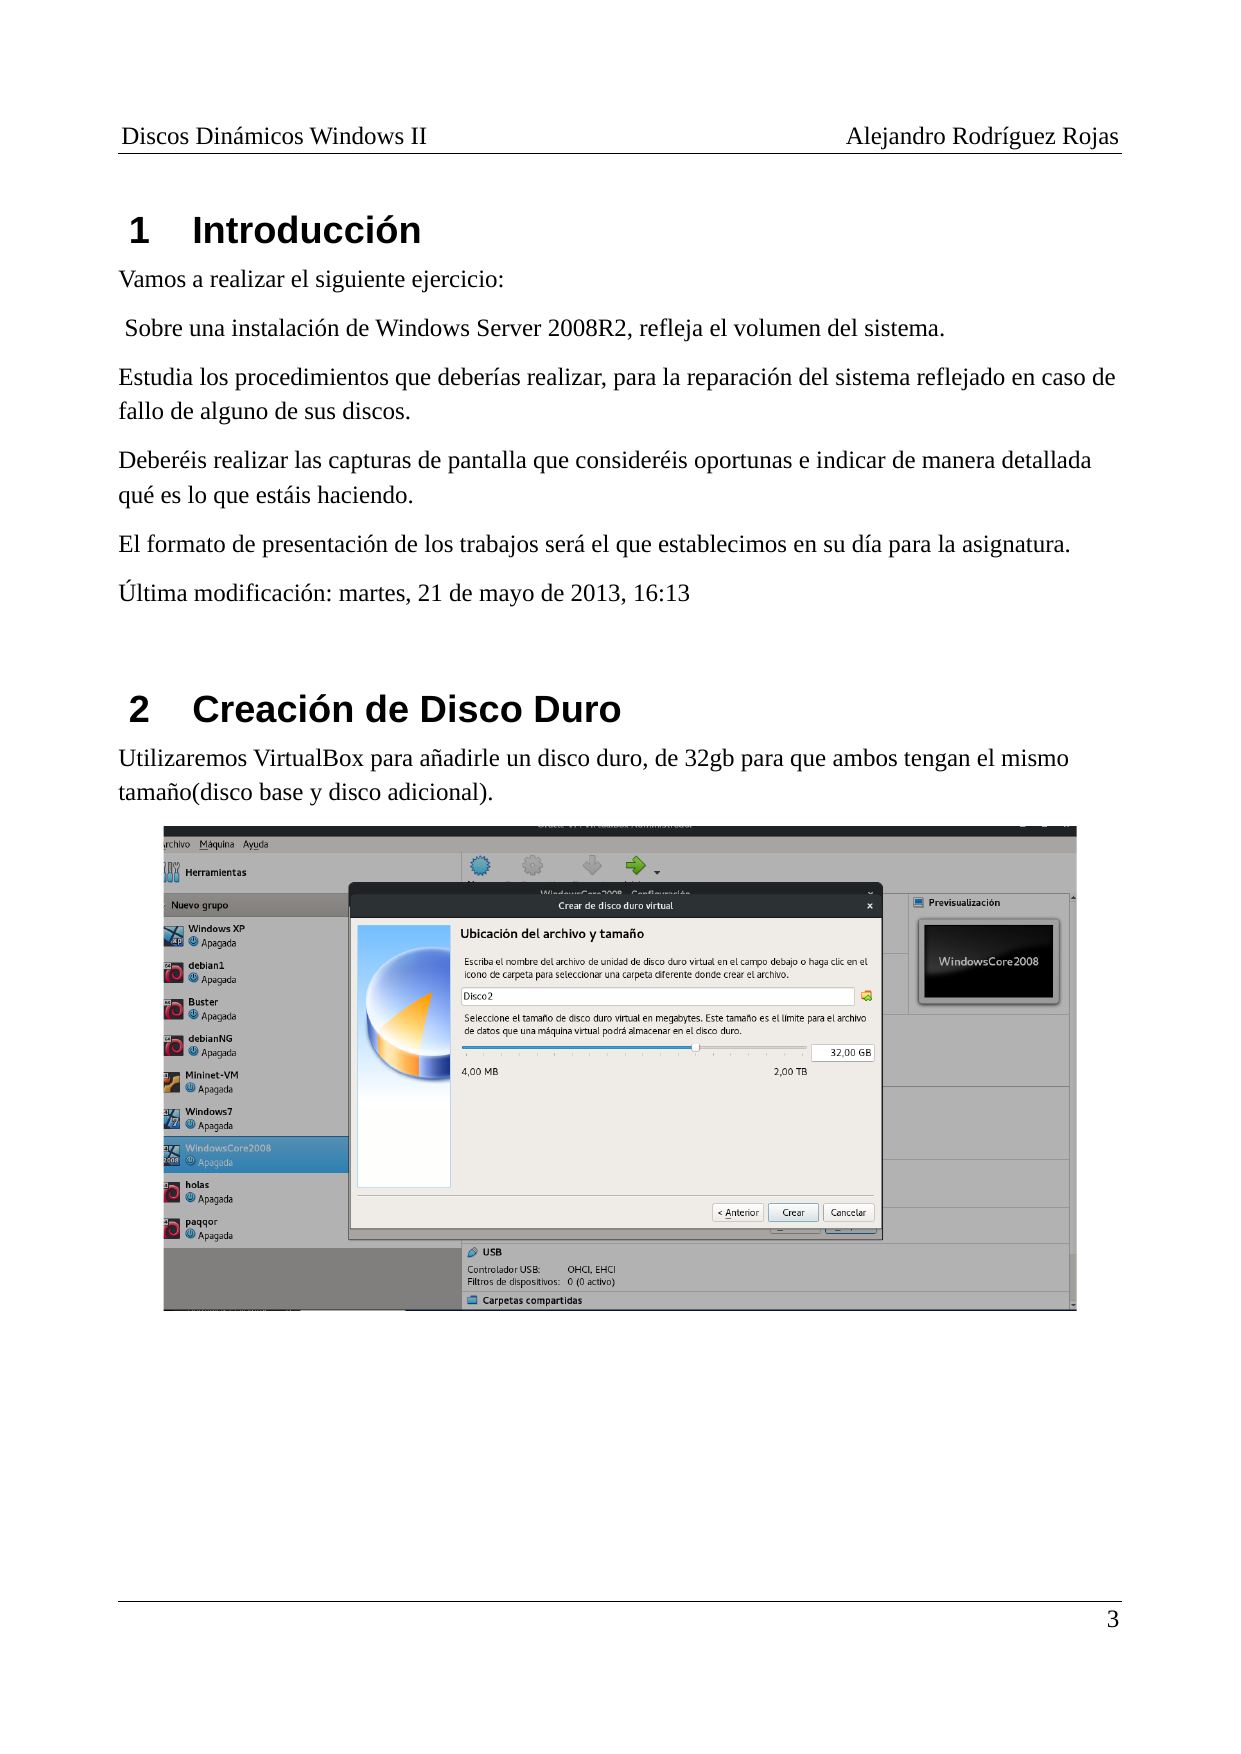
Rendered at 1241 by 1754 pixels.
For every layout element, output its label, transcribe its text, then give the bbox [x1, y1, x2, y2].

text Vamos a realizar el siguiente ejercicio: [118, 264, 1122, 292]
text Última modificación: martes, 21 de mayo de 2013, 16:13 [118, 578, 1122, 607]
text Estudia los procedimientos que deberías realizar, para la reparación del sistema reflejado en caso de fallo de alguno de sus discos. [118, 362, 1122, 425]
picture [163, 826, 1077, 1311]
subtitle Introducción [118, 207, 1122, 251]
text Sobre una instalación de Windows Server 2008R2, refleja el volumen del sistema. [118, 313, 1122, 341]
subtitle Creación de Disco Duro [118, 686, 1122, 730]
text Utilizaremos VirtualBox para añadirle un disco duro, de 32gb para que ambos tengan el mismo tamaño(disco base y disco adicional). [118, 743, 1122, 806]
text Deberéis realizar las capturas de pantalla que consideréis oportunas e indicar de manera detallada qué es lo que estáis haciendo. [118, 445, 1122, 508]
text El formato de presentación de los trabajos será el que establecimos en su día para la asignatura. [118, 529, 1122, 558]
